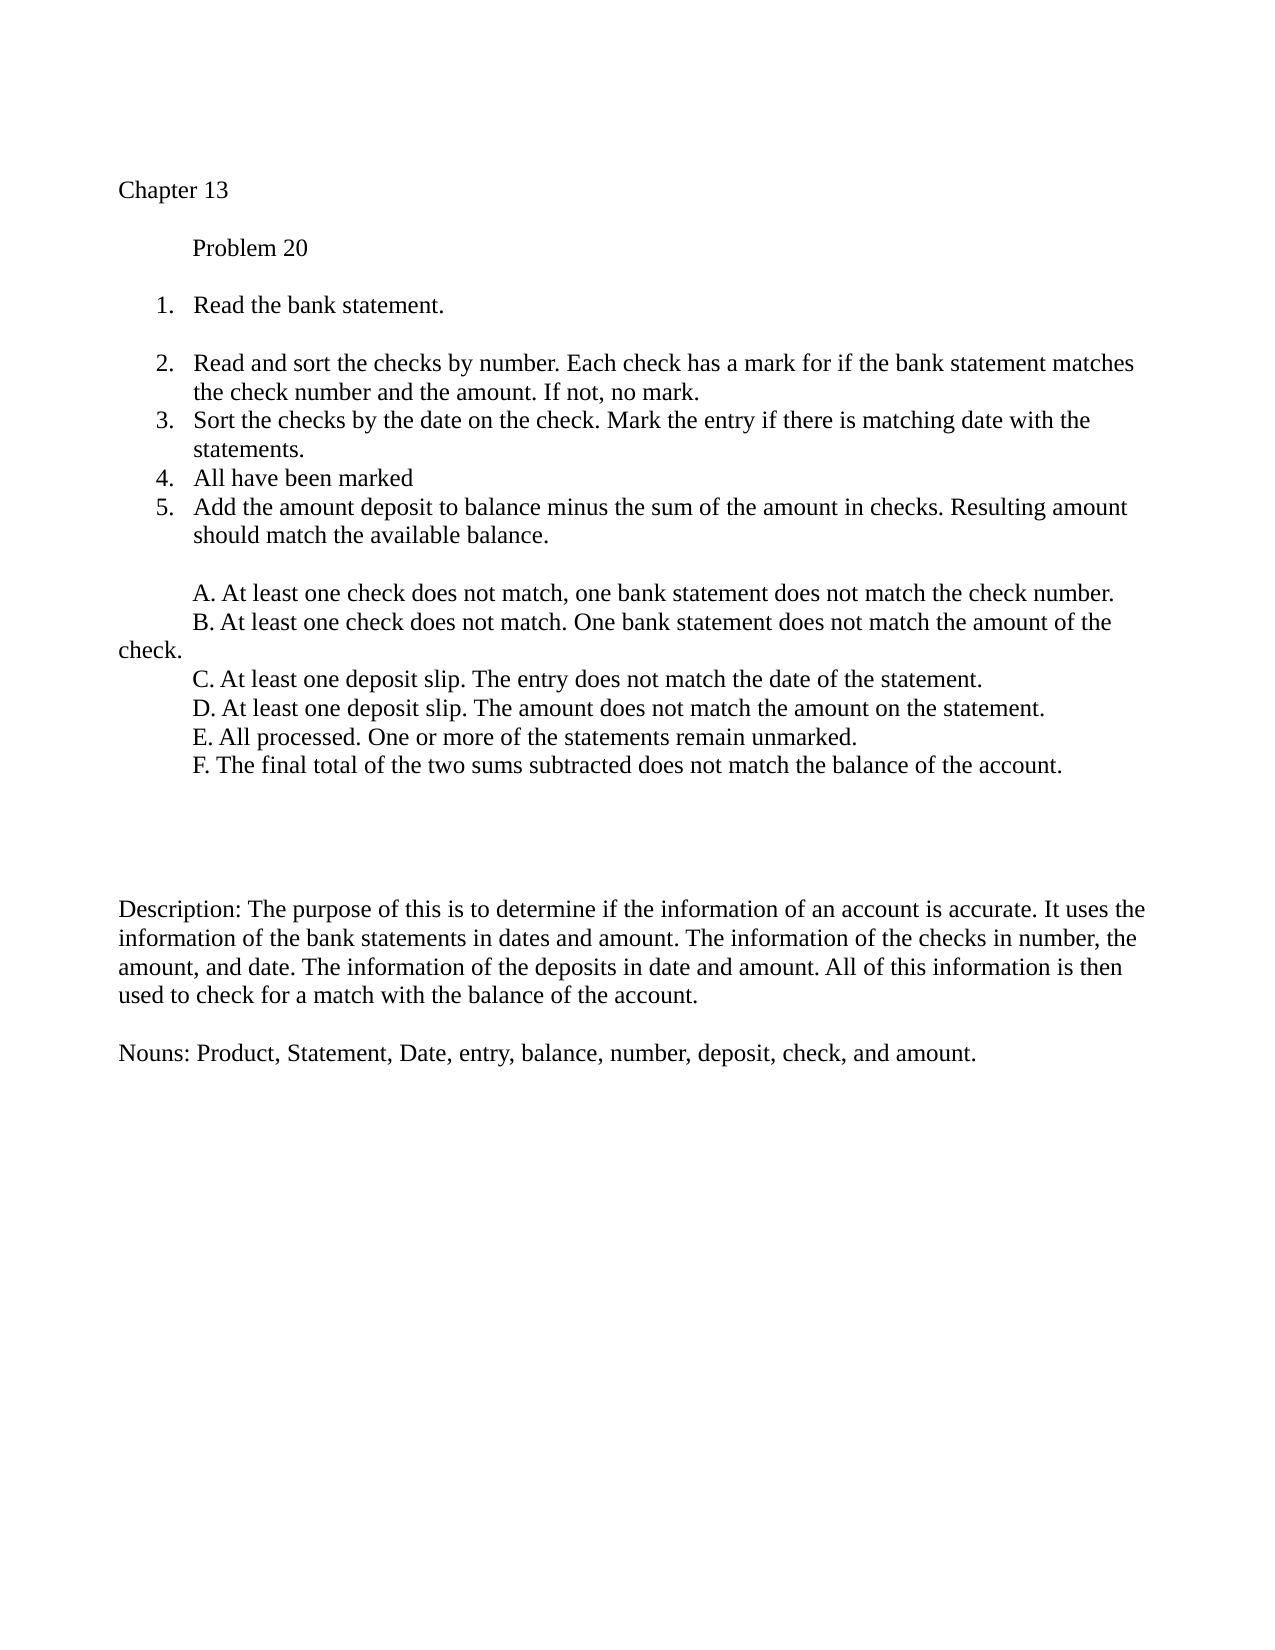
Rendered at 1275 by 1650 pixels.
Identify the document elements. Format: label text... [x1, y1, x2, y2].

text Description: The purpose of this is to determine if the information of an account is accurate. It uses the information of the bank statements in dates and amount. The information of the checks in number, the amount, and date. The information of the deposits in date and amount. All of this information is then used to check for a match with the balance of the account. [118, 894, 1157, 1009]
text B. At least one check does not match. One bank statement does not match the amount of the check. [118, 607, 1157, 664]
text Chapter 13 [118, 176, 1157, 233]
list Sort the checks by the date on the check. Mark the entry if there is matching date with the statements. [156, 406, 1157, 463]
text F. The final total of the two sums subtracted does not match the balance of the account. [118, 751, 1157, 779]
list Read the bank statement. [156, 291, 1157, 319]
list All have been marked [156, 463, 1157, 492]
list Add the amount deposit to balance minus the sum of the amount in checks. Resulting amount should match the available balance. [156, 492, 1157, 549]
text A. At least one check does not match, one bank statement does not match the check number. [118, 578, 1157, 607]
text D. At least one deposit slip. The amount does not match the amount on the statement. [118, 693, 1157, 722]
text Nouns: Product, Statement, Date, entry, balance, number, deposit, check, and amount. [118, 1038, 1157, 1067]
text C. At least one deposit slip. The entry does not match the date of the statement. [118, 664, 1157, 693]
list Read and sort the checks by number. Each check has a mark for if the bank statement matches the check number and the amount. If not, no mark. [156, 348, 1157, 406]
text Problem 20 [118, 233, 1157, 262]
text E. All processed. One or more of the statements remain unmarked. [118, 722, 1157, 751]
